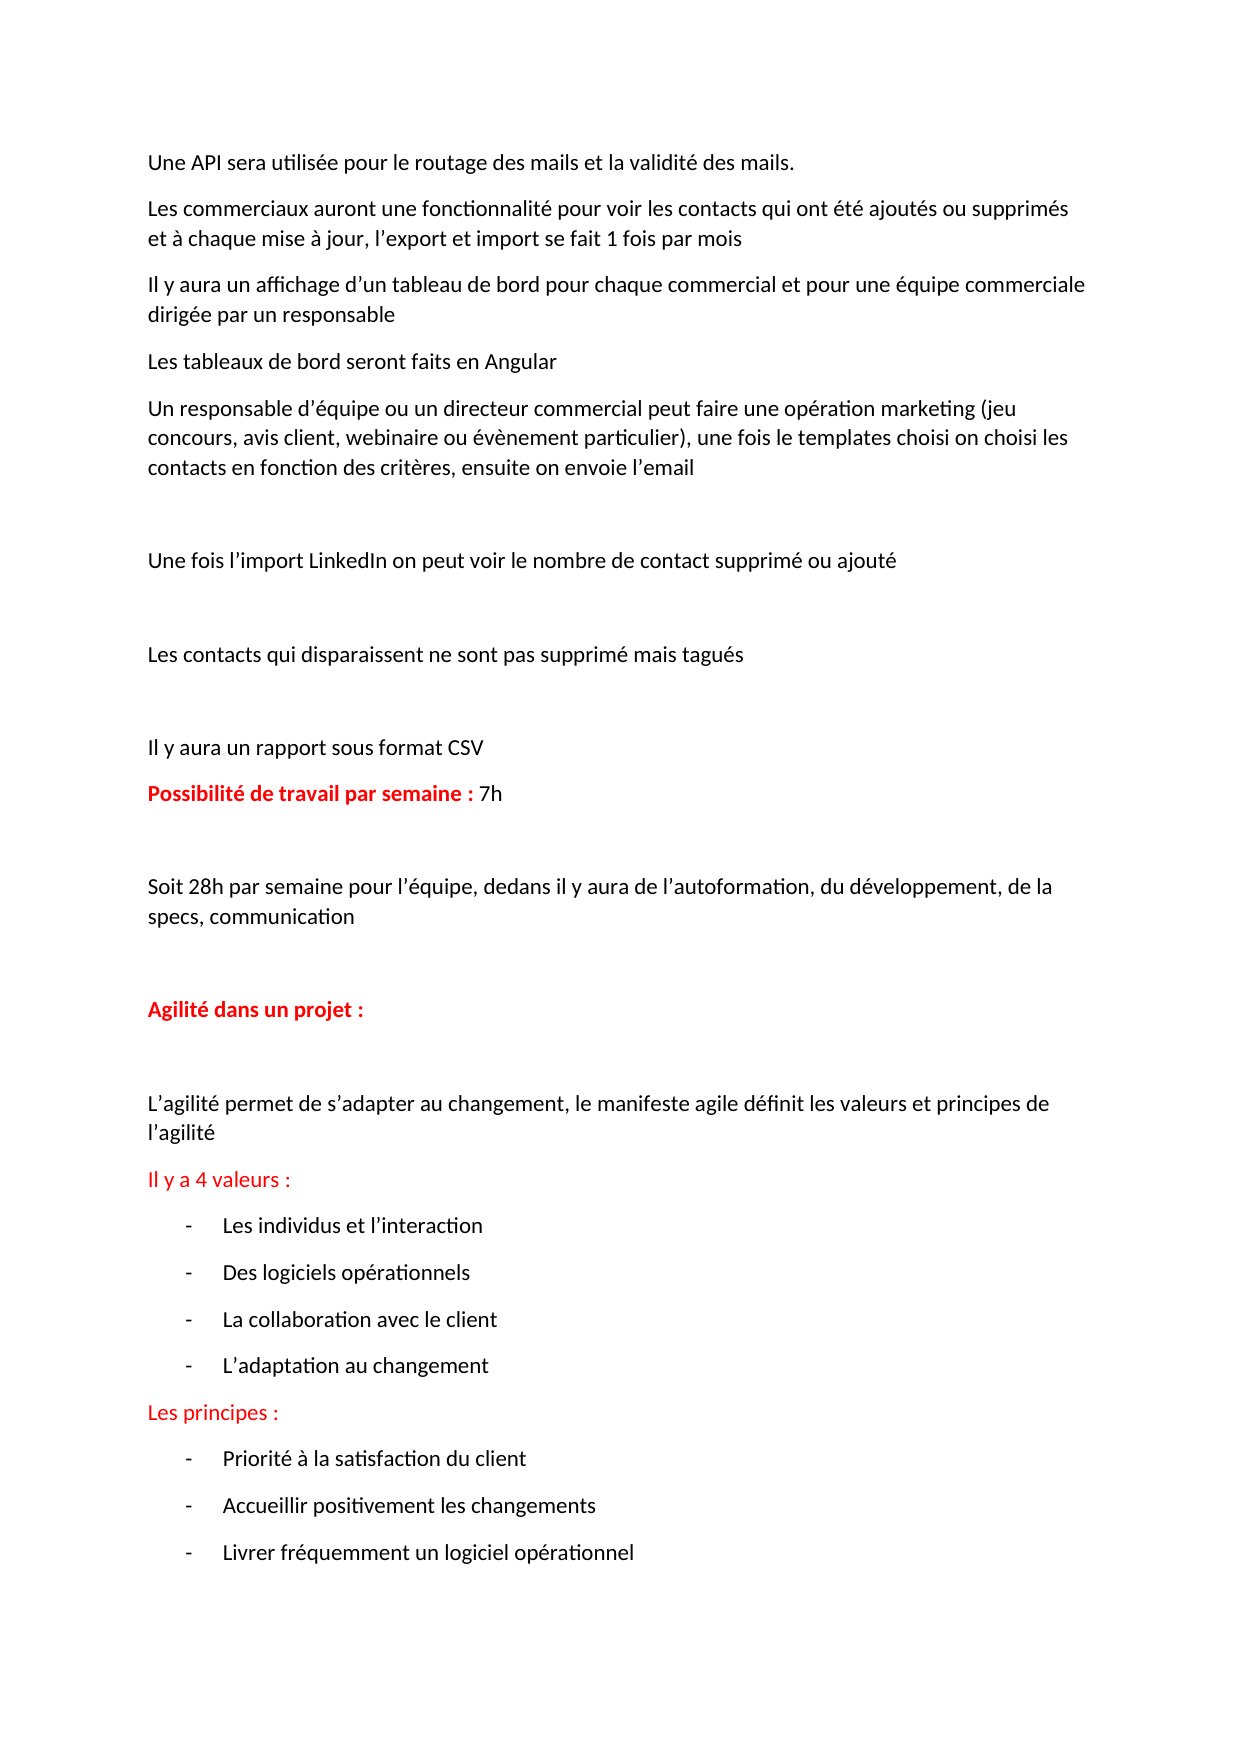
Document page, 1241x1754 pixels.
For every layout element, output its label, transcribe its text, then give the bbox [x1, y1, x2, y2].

list L’adaptation au changement [185, 1351, 1093, 1379]
text Agilité dans un projet : [148, 996, 1093, 1023]
text Possibilité de travail par semaine : 7h [148, 779, 1093, 807]
text Il y a 4 valeurs : [148, 1165, 1093, 1193]
text Une fois l’import LinkedIn on peut voir le nombre de contact supprimé ou ajouté [148, 547, 1093, 574]
text Il y aura un affichage d’un tableau de bord pour chaque commercial et pour une équipe commerciale dirigée par un responsable [148, 271, 1093, 328]
text Les tableaux de bord seront faits en Angular [148, 347, 1093, 375]
list Les individus et l’interaction [185, 1212, 1093, 1240]
text Les contacts qui disparaissent ne sont pas supprimé mais tagués [148, 640, 1093, 668]
list La collaboration avec le client [185, 1305, 1093, 1333]
list Livrer fréquemment un logiciel opérationnel [185, 1538, 1093, 1566]
list Priorité à la satisfaction du client [185, 1444, 1093, 1472]
text Les principes : [148, 1398, 1093, 1426]
text Un responsable d’équipe ou un directeur commercial peut faire une opération marketing (jeu concours, avis client, webinaire ou évènement particulier), une fois le templates choisi on choisi les contacts en fonction des critères, ensuite on envoie l’email [148, 394, 1093, 481]
text Il y aura un rapport sous format CSV [148, 733, 1093, 761]
text Soit 28h par semaine pour l’équipe, dedans il y aura de l’autoformation, du développement, de la specs, communication [148, 872, 1093, 930]
text L’agilité permet de s’adapter au changement, le manifeste agile définit les valeurs et principes de l’agilité [148, 1089, 1093, 1147]
list Accueillir positivement les changements [185, 1491, 1093, 1519]
text Une API sera utilisée pour le routage des mails et la validité des mails. [148, 148, 1093, 176]
list Des logiciels opérationnels [185, 1258, 1093, 1286]
text Les commerciaux auront une fonctionnalité pour voir les contacts qui ont été ajoutés ou supprimés et à chaque mise à jour, l’export et import se fait 1 fois par mois [148, 194, 1093, 252]
